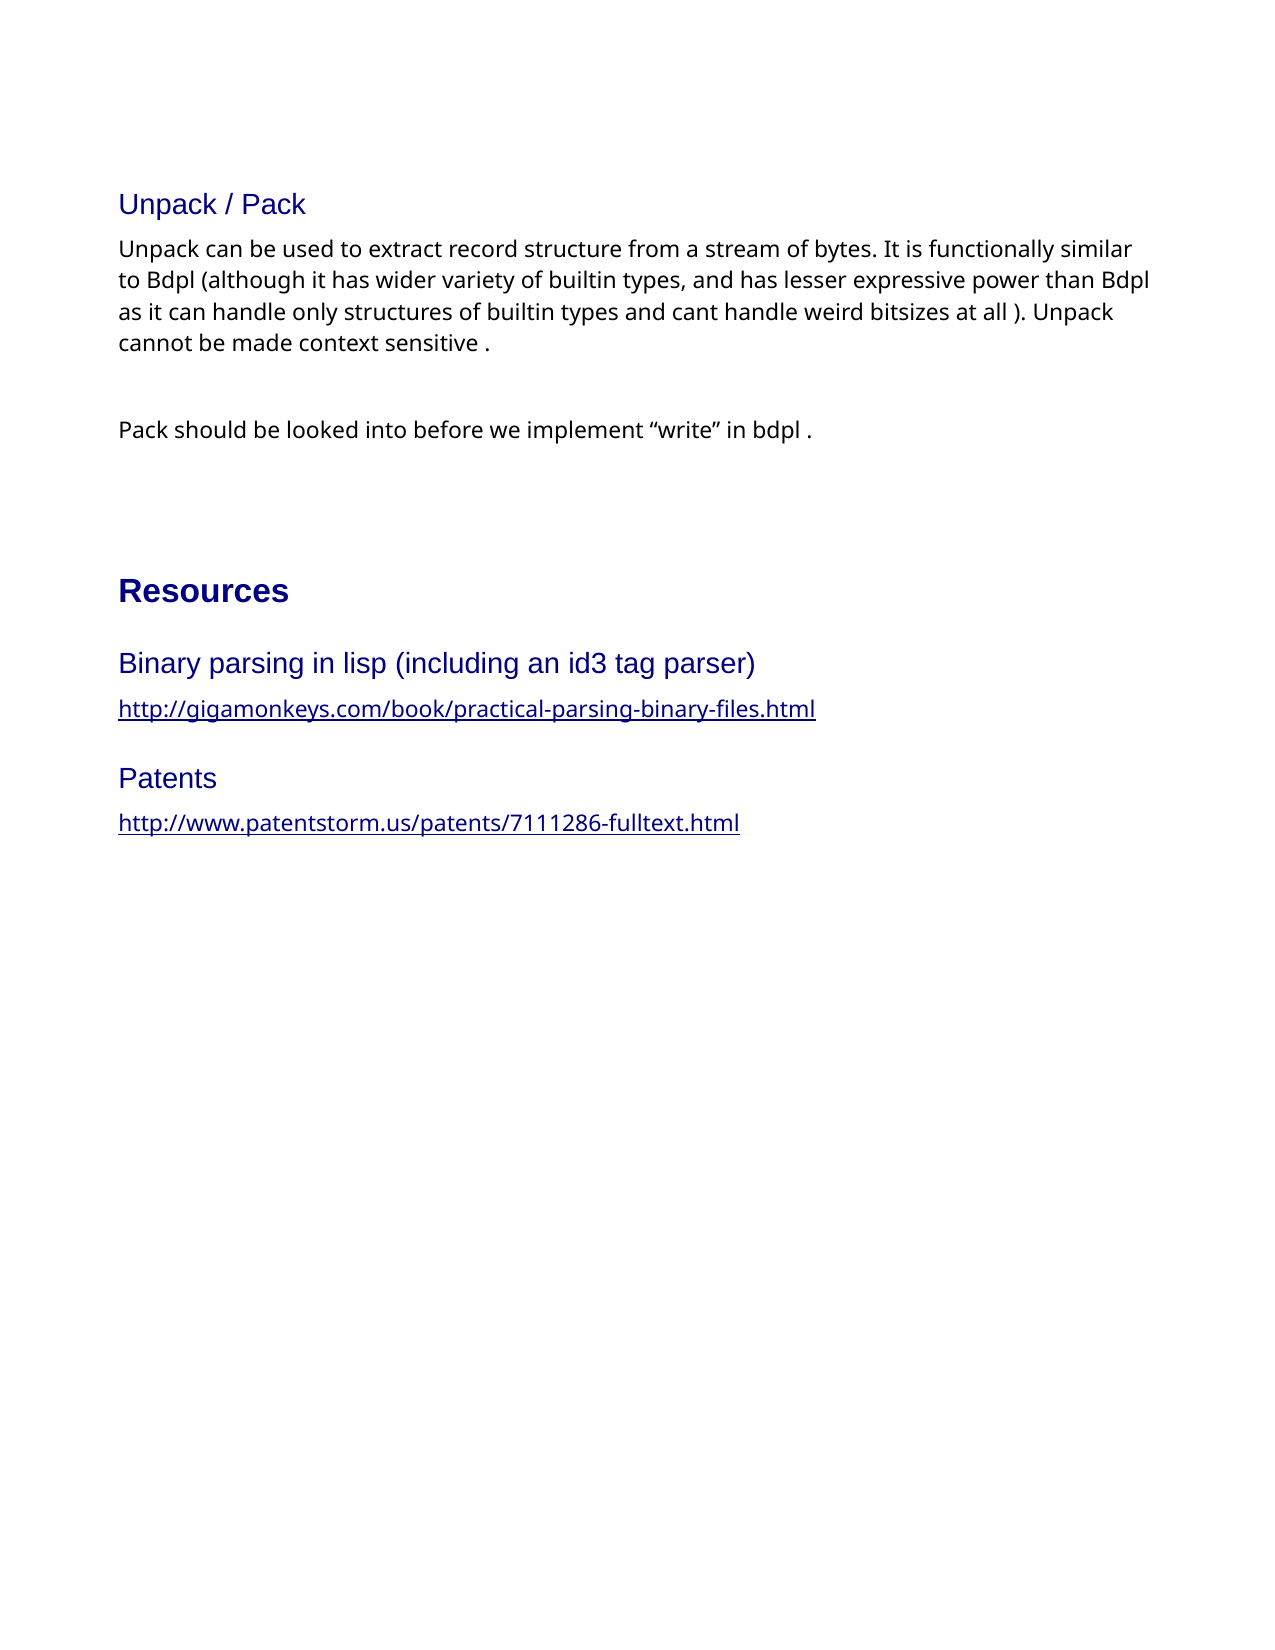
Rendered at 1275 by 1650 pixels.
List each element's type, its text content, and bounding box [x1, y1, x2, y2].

text Unpack can be used to extract record structure from a stream of bytes. It is functionally similar to Bdpl (although it has wider variety of builtin types, and has lesser expressive power than Bdpl as it can handle only structures of builtin types and cant handle weird bitsizes at all ). Unpack cannot be made context sensitive . [118, 233, 1157, 358]
subtitle Resources [118, 570, 1157, 609]
text http://www.patentstorm.us/patents/7111286-fulltext.html [118, 807, 1157, 839]
subtitle Unpack / Pack [118, 187, 1157, 220]
subtitle Patents [118, 761, 1157, 795]
subtitle Binary parsing in lisp (including an id3 tag parser) [118, 647, 1157, 680]
text http://gigamonkeys.com/book/practical-parsing-binary-files.html [118, 693, 1157, 724]
text Pack should be looked into before we implement “write” in bdpl . [118, 414, 1157, 445]
